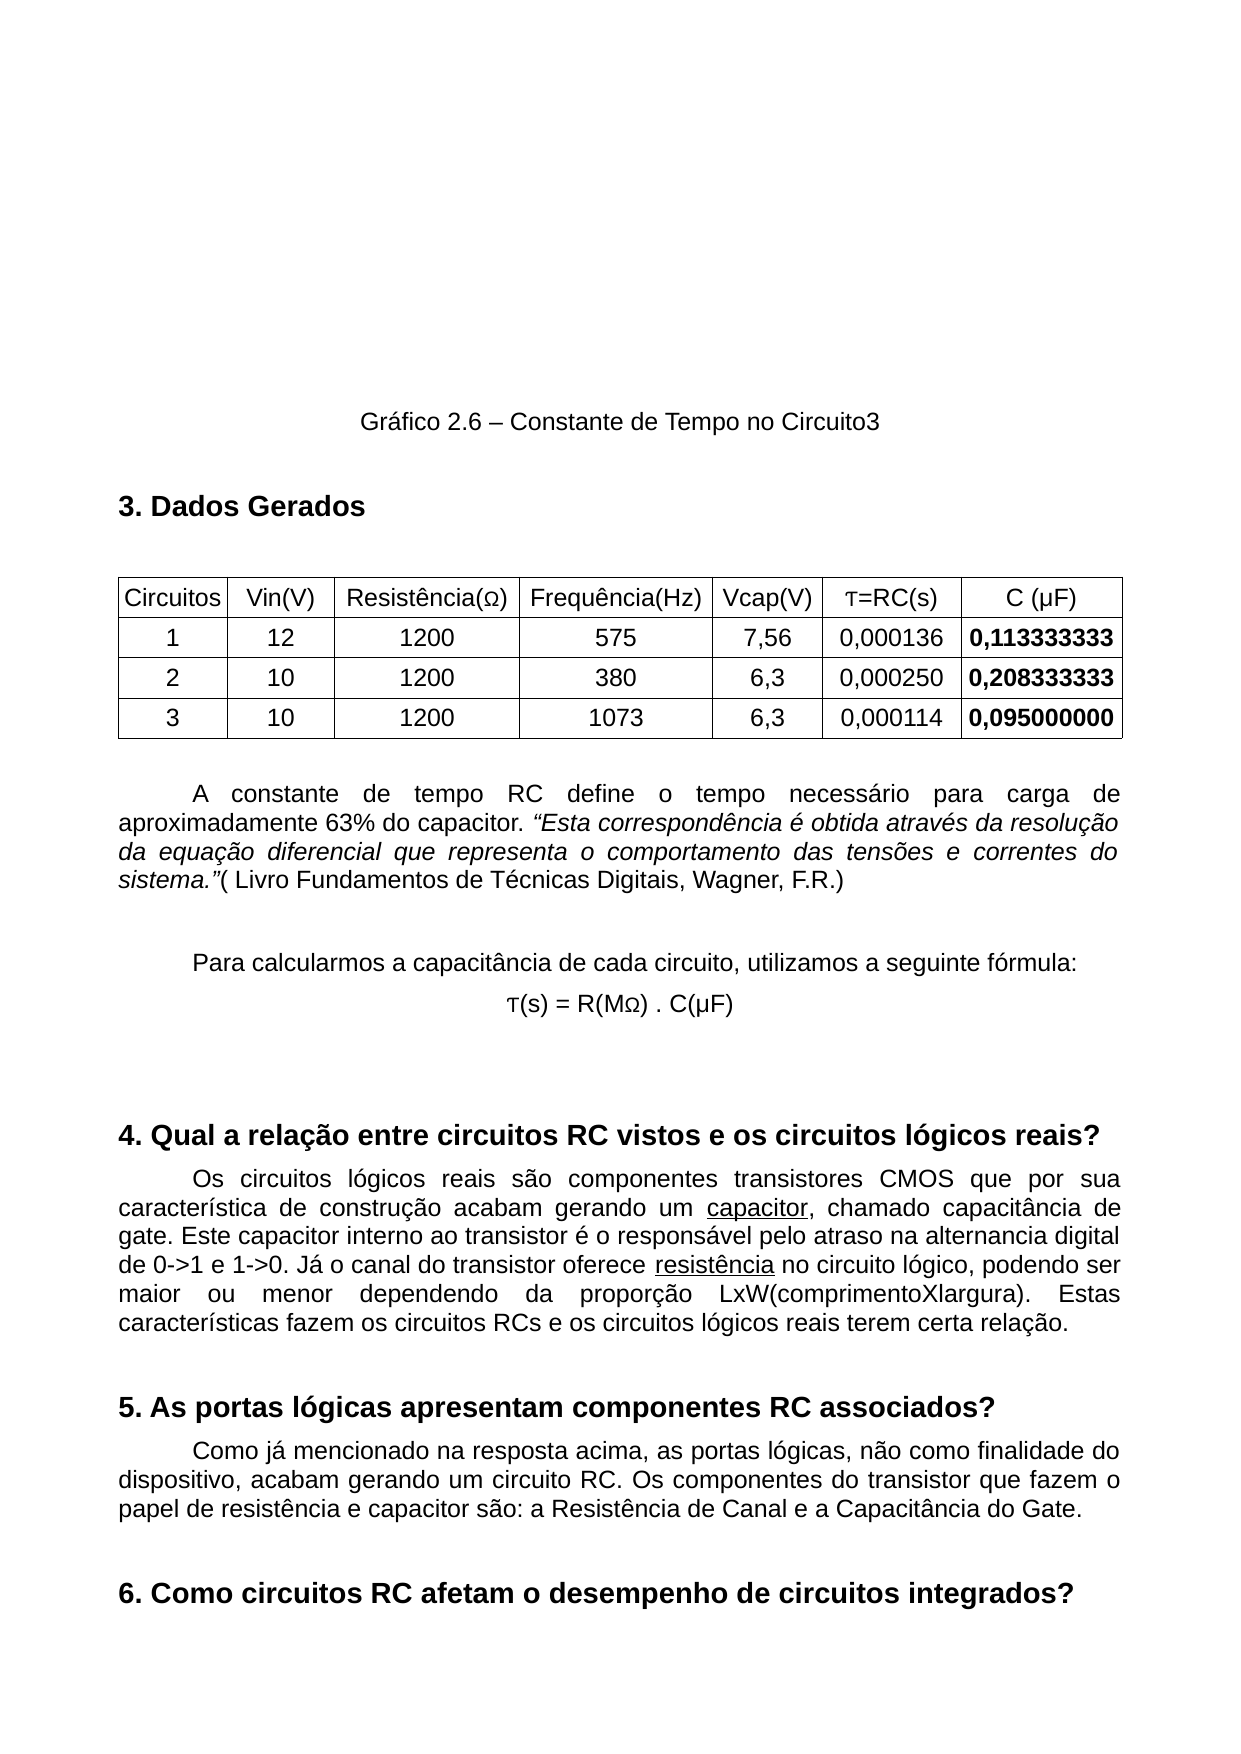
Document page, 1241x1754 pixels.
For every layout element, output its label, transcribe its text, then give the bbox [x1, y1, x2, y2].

table_cell 6,3 [713, 658, 822, 698]
text Como já mencionado na resposta acima, as portas lógicas, não como finalidade do dispositivo, acabam gerando um circuito RC. Os componentes do transistor que fazem o papel de resistência e capacitor são: a Resistência de Canal e a Capacitância do Gate. [118, 1436, 1122, 1522]
table_cell 0,208333333 [962, 658, 1122, 698]
text Gráfico 2.6 – Constante de Tempo no Circuito3 [118, 407, 1122, 436]
table_cell 1200 [335, 699, 519, 738]
table_header Frequência(Hz) [520, 578, 712, 617]
table_cell 1200 [335, 658, 519, 698]
table_header Ƭ=RC(s) [823, 578, 961, 617]
table_cell 0,000250 [823, 658, 961, 698]
table_cell 1073 [520, 699, 712, 738]
table_cell 0,000136 [823, 618, 961, 657]
table_cell 0,113333333 [962, 618, 1122, 657]
text Os circuitos lógicos reais são componentes transistores CMOS que por sua característica de construção acabam gerando um capacitor, chamado capacitância de gate. Este capacitor interno ao transistor é o responsável pelo atraso na alternancia digital de 0->1 e 1->0. Já o canal do transistor oferece resistência no circuito lógico, podendo ser maior ou menor dependendo da proporção LxW(comprimentoXlargura). Estas características fazem os circuitos RCs e os circuitos lógicos reais terem certa relação. [118, 1164, 1122, 1336]
table_cell 1200 [335, 618, 519, 657]
table_cell 1 [119, 618, 227, 657]
text 4. Qual a relação entre circuitos RC vistos e os circuitos lógicos reais? [118, 1118, 1122, 1151]
table_header Vcap(V) [713, 578, 822, 617]
text A constante de tempo RC define o tempo necessário para carga de aproximadamente 63% do capacitor. “Esta correspondência é obtida através da resolução da equação diferencial que representa o comportamento das tensões e correntes do sistema.”( Livro Fundamentos de Técnicas Digitais, Wagner, F.R.) [118, 779, 1122, 894]
table_cell 575 [520, 618, 712, 657]
table_cell 0,000114 [823, 699, 961, 738]
table_cell 3 [119, 699, 227, 738]
table_cell 2 [119, 658, 227, 698]
table_header C (μF) [962, 578, 1122, 617]
table_cell 7,56 [713, 618, 822, 657]
table_header Resistência(Ω) [335, 578, 519, 617]
table_cell 10 [228, 658, 334, 698]
text 3. Dados Gerados [118, 489, 1122, 523]
table_cell 10 [228, 699, 334, 738]
table_cell 0,095000000 [962, 699, 1122, 738]
text Para calcularmos a capacitância de cada circuito, utilizamos a seguinte fórmula: [118, 948, 1122, 977]
table_cell 6,3 [713, 699, 822, 738]
table_cell 380 [520, 658, 712, 698]
text Ƭ(s) = R(MΩ) . C(μF) [118, 989, 1122, 1018]
table_header Vin(V) [228, 578, 334, 617]
text 5. As portas lógicas apresentam componentes RC associados? [118, 1390, 1122, 1424]
table_header Circuitos [119, 578, 227, 617]
text 6. Como circuitos RC afetam o desempenho de circuitos integrados? [118, 1576, 1122, 1610]
table_cell 12 [228, 618, 334, 657]
